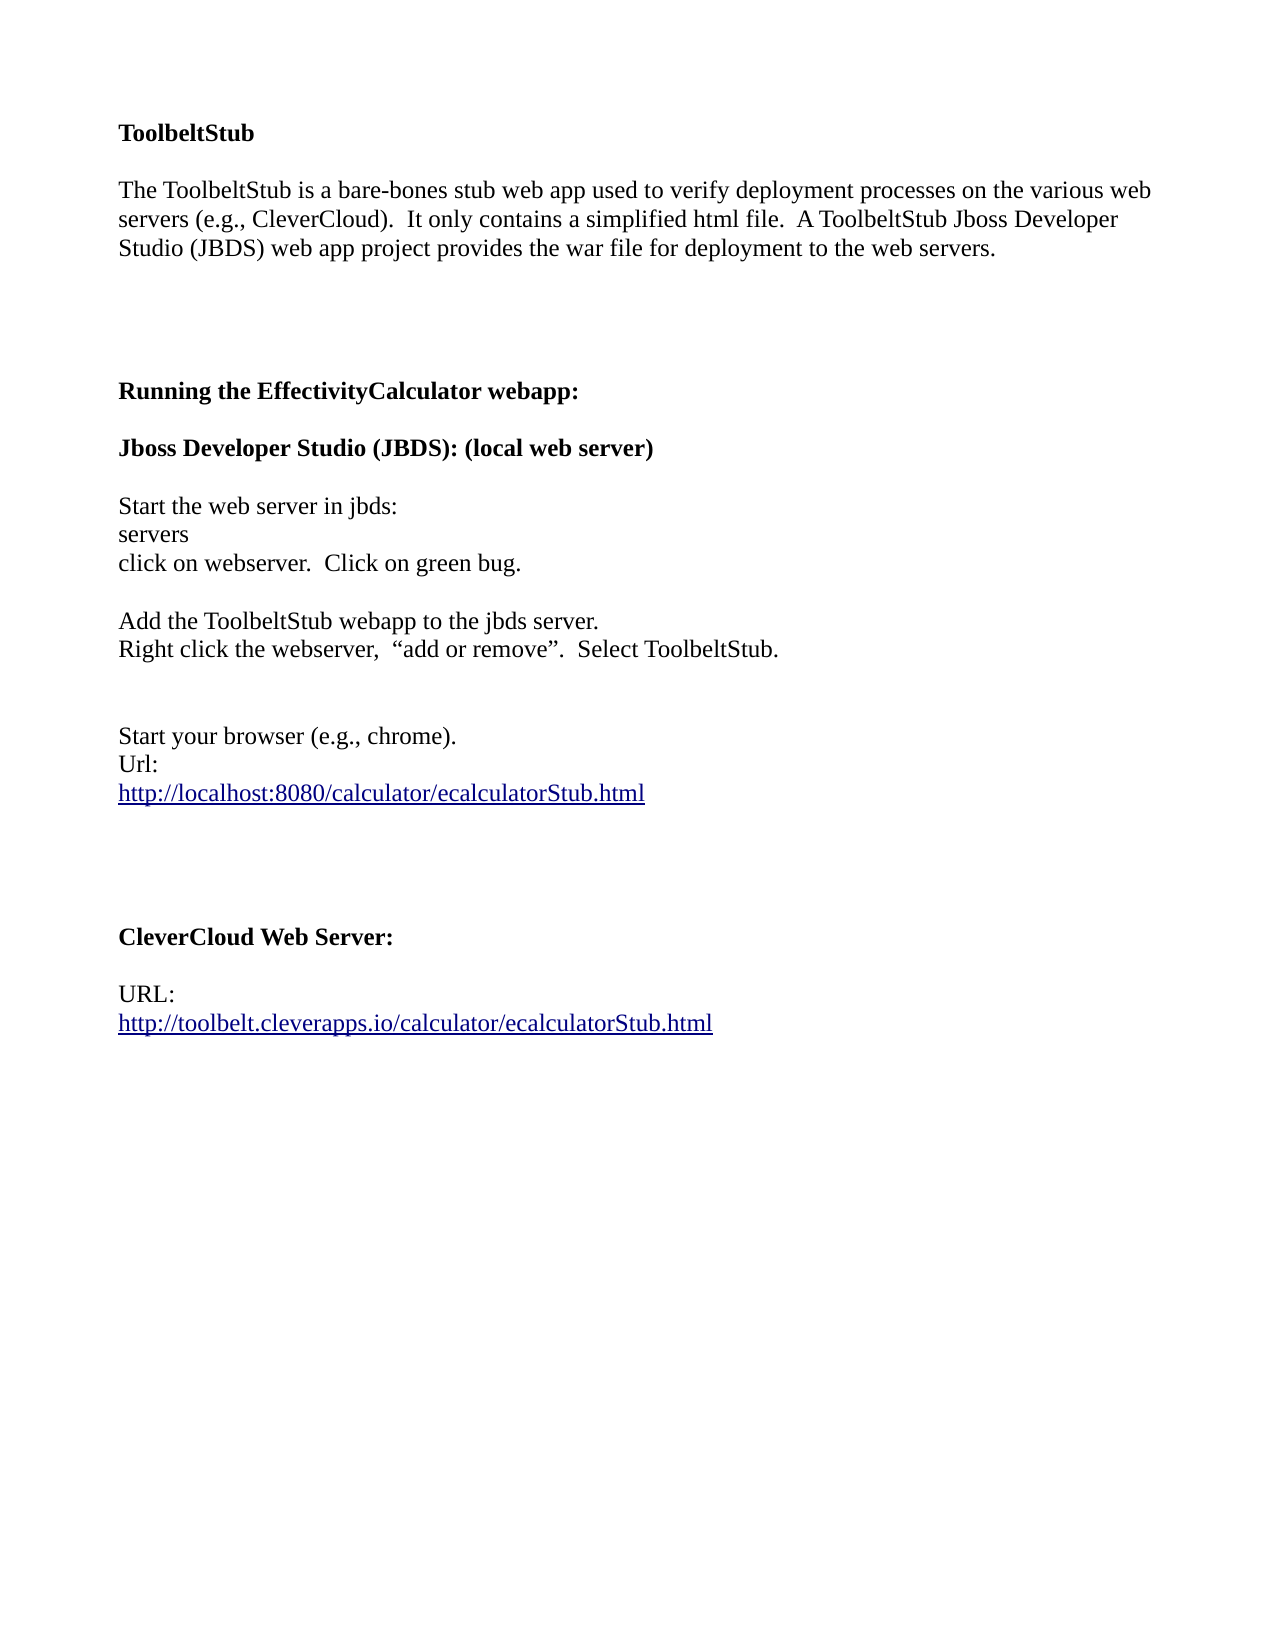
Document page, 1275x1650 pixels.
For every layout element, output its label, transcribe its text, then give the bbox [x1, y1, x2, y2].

text The ToolbeltStub is a bare-bones stub web app used to verify deployment processes on the various web servers (e.g., CleverCloud). It only contains a simplified html file. A ToolbeltStub Jboss Developer Studio (JBDS) web app project provides the war file for deployment to the web servers. [118, 176, 1157, 262]
text http://localhost:8080/calculator/ecalculatorStub.html [118, 778, 1157, 807]
text Jboss Developer Studio (JBDS): (local web server) [118, 433, 1157, 462]
text servers [118, 519, 1157, 548]
text Start your browser (e.g., chrome). [118, 721, 1157, 749]
text URL: [118, 979, 1157, 1008]
text http://toolbelt.cleverapps.io/calculator/ecalculatorStub.html [118, 1008, 1157, 1037]
text Right click the webserver, “add or remove”. Select ToolbeltStub. [118, 634, 1157, 663]
text CleverCloud Web Server: [118, 922, 1157, 951]
text Start the web server in jbds: [118, 491, 1157, 519]
text Url: [118, 749, 1157, 778]
text click on webserver. Click on green bug. [118, 548, 1157, 577]
text ToolbeltStub [118, 118, 1157, 147]
text Running the EffectivityCalculator webapp: [118, 376, 1157, 404]
text Add the ToolbeltStub webapp to the jbds server. [118, 606, 1157, 634]
